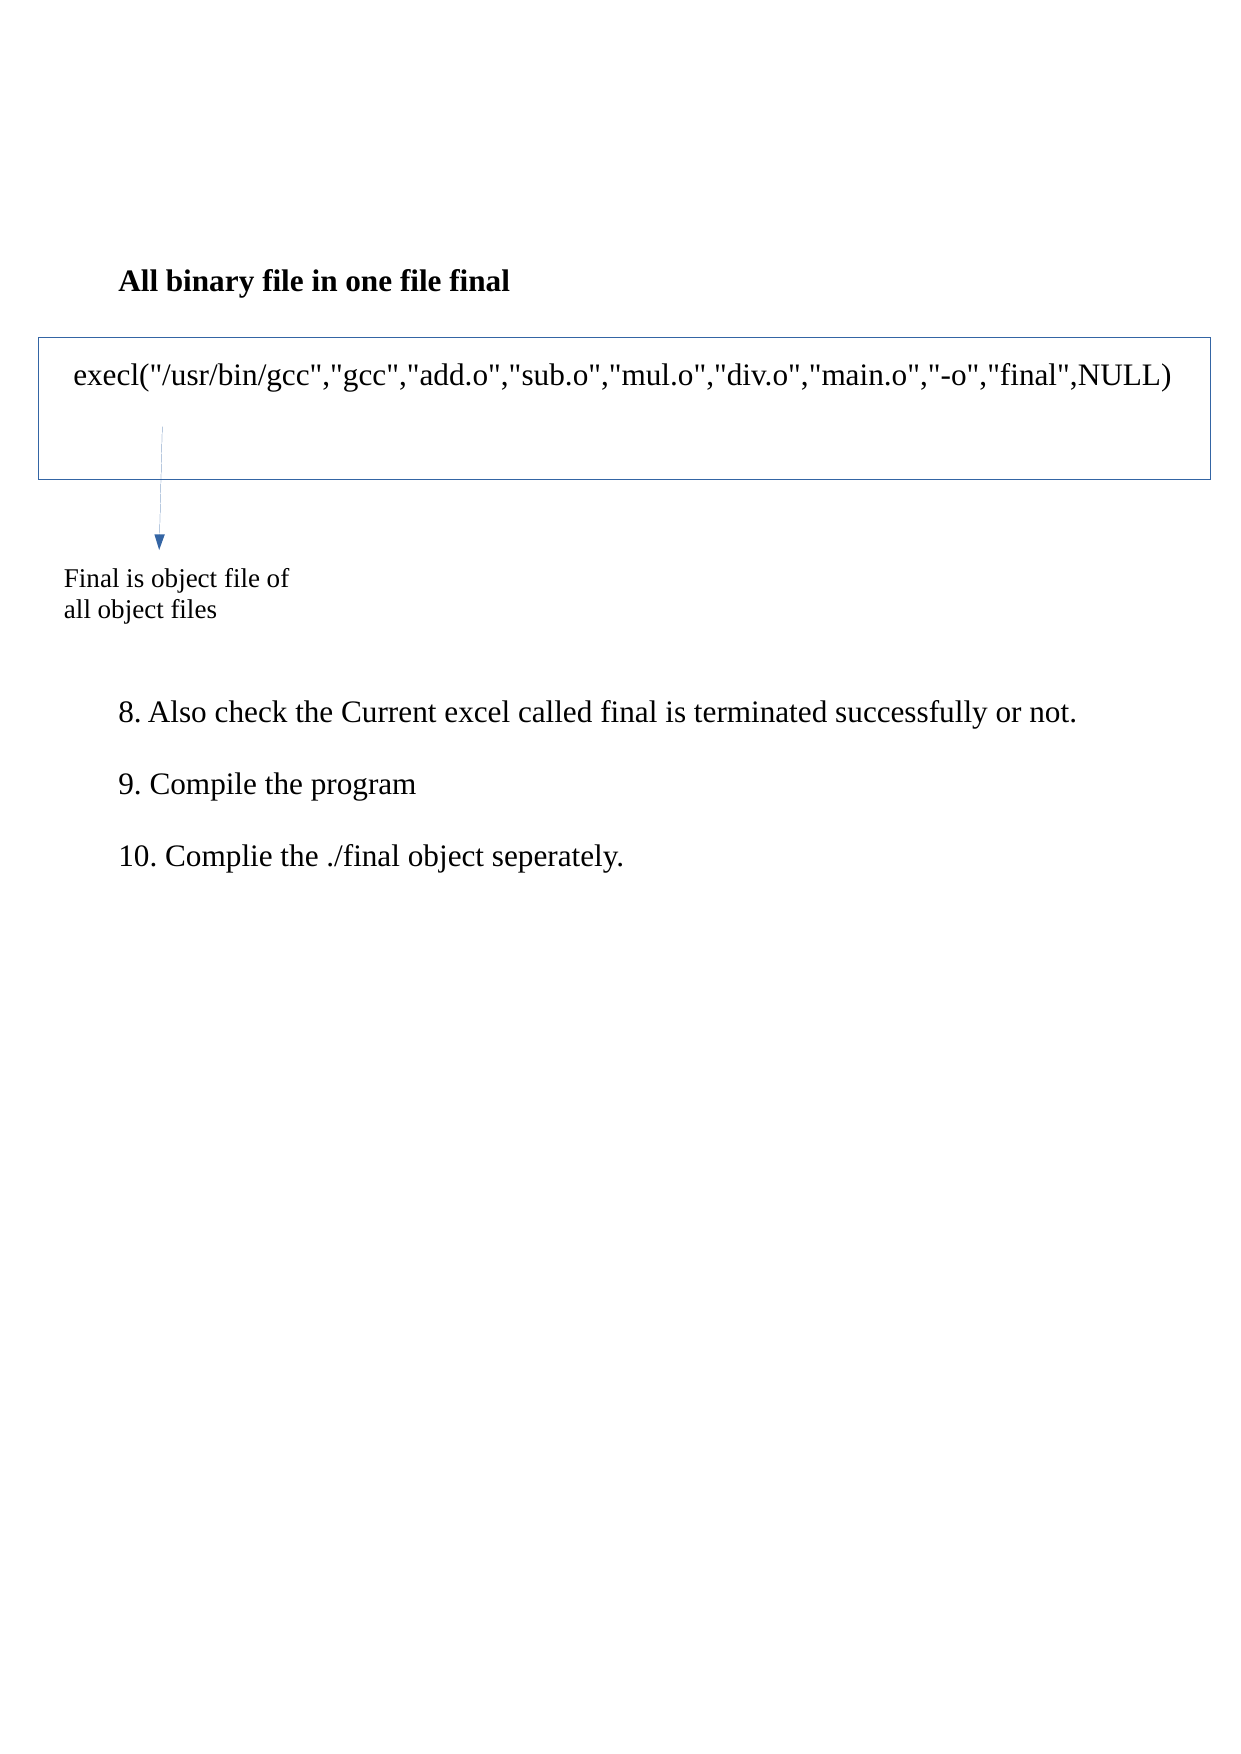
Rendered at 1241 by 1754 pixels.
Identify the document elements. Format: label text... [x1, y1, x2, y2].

text All binary file in one file final [118, 262, 1122, 298]
text 10. Complie the ./final object seperately. [118, 837, 1122, 873]
text 9. Compile the program [118, 765, 1122, 801]
text 8. Also check the Current excel called final is terminated successfully or not. [118, 693, 1122, 729]
